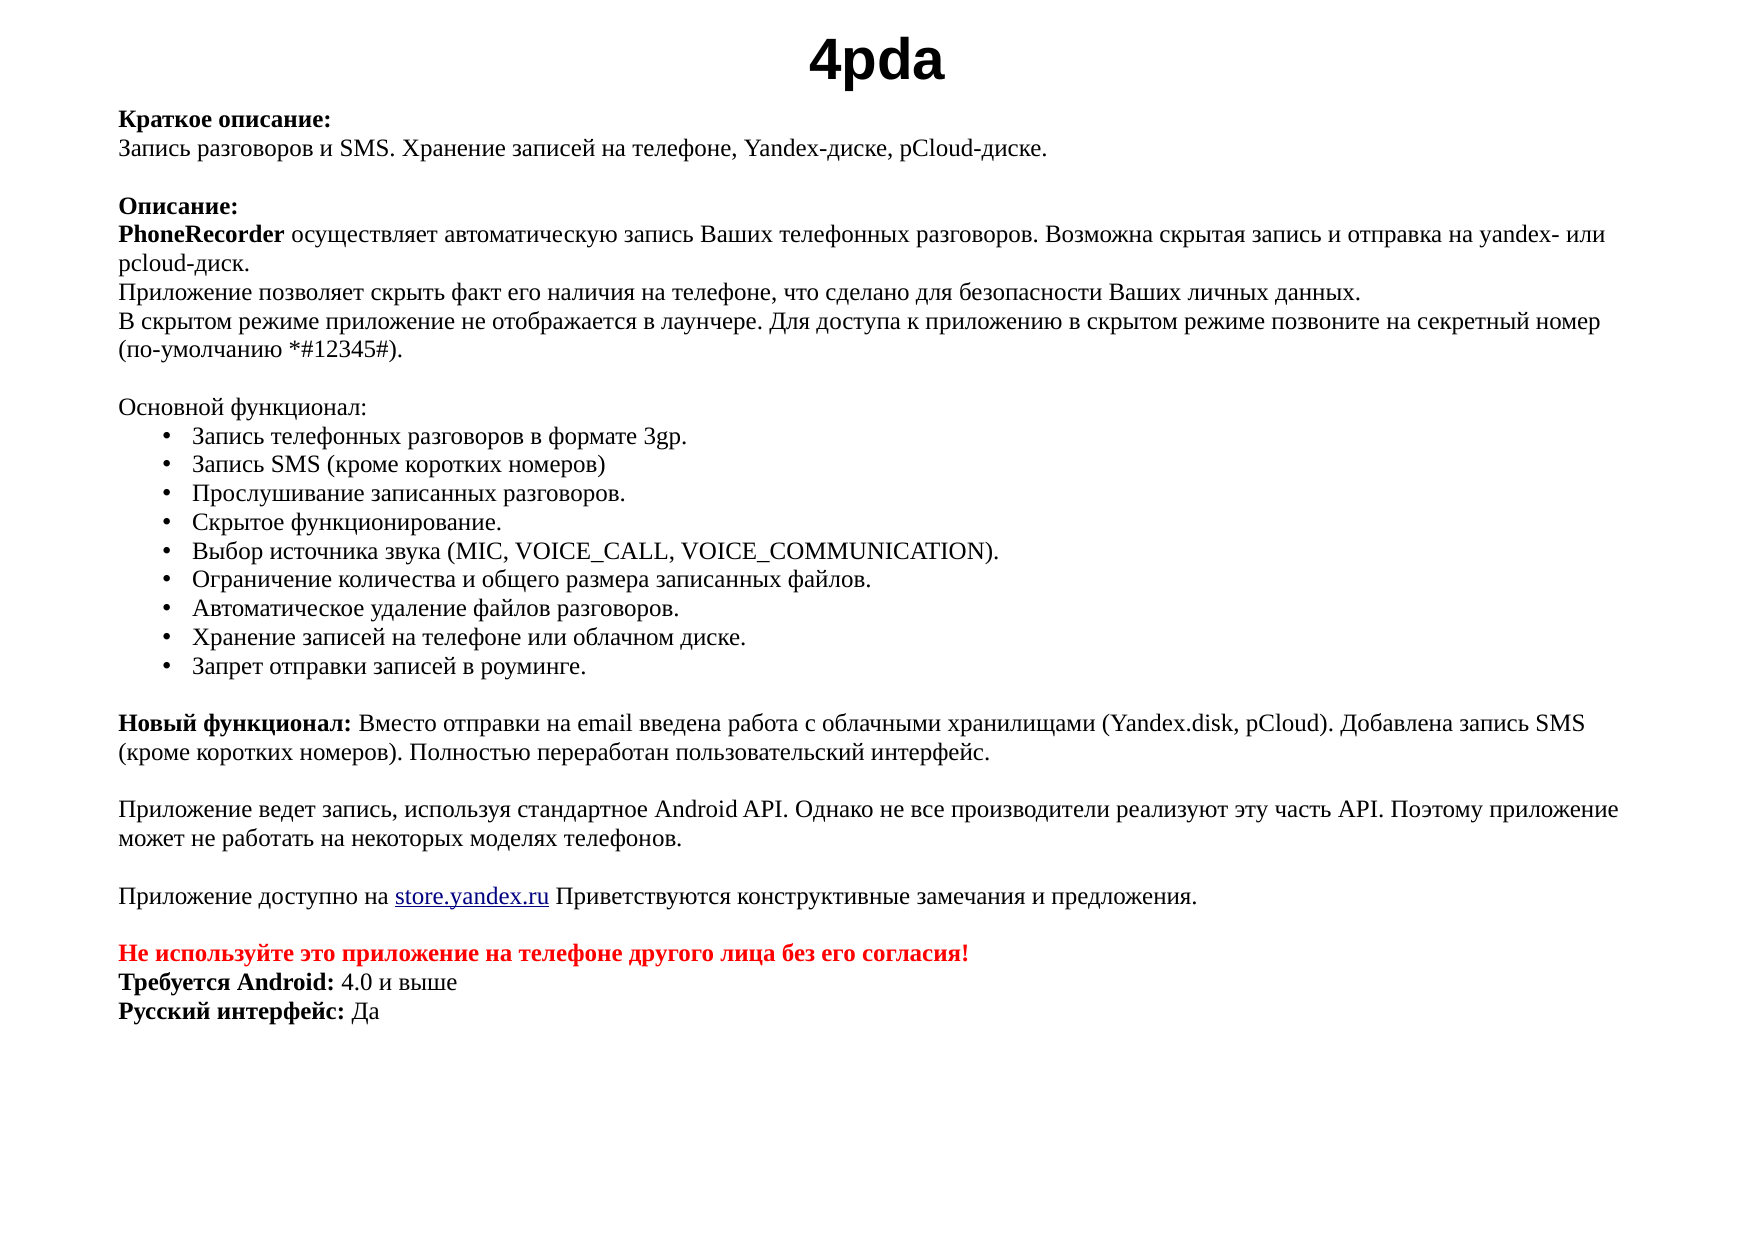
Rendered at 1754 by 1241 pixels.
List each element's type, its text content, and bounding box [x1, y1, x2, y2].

list Скрытое функционирование. [162, 507, 1636, 536]
list Запрет отправки записей в роуминге. [162, 651, 1636, 679]
list Ограничение количества и общего размера записанных файлов. [162, 564, 1636, 593]
text Основной функционал: [118, 363, 1636, 421]
text В скрытом режиме приложение не отображается в лаунчере. Для доступа к приложению в скрытом режиме позвоните на секретный номер (по-умолчанию *#12345#). [118, 306, 1636, 363]
text Краткое описание: Запись разговоров и SMS. Хранение записей на телефоне, Yandex-диске, pCloud-диске. Описание: PhoneRecorder осуществляет автоматическую запись Ваших телефонных разговоров. Возможна скрытая запись и отправка на yandex- или pcloud-диск. Приложение позволяет скрыть факт его наличия на телефоне, что сделано для безопасности Ваших личных данных. [118, 104, 1636, 306]
title 4pda [118, 25, 1636, 92]
list Автоматическое удаление файлов разговоров. [162, 593, 1636, 622]
list Запись телефонных разговоров в формате 3gp. [162, 421, 1636, 449]
text Новый функционал: Вместо отправки на email введена работа с облачными хранилищами (Yandex.disk, pCloud). Добавлена запись SMS (кроме коротких номеров). Полностью переработан пользовательский интерфейс. Приложение ведет запись, используя стандартное Android API. Однако не все производители реализуют эту часть API. Поэтому приложение может не работать на некоторых моделях телефонов. Приложение доступно на store.yandex.ru Приветствуются конструктивные замечания и предложения. Не используйте это приложение на телефоне другого лица без его согласия! Требуется Android: 4.0 и выше Русский интерфейс: Да [118, 679, 1636, 1024]
list Выбор источника звука (MIC, VOICE_CALL, VOICE_COMMUNICATION). [162, 536, 1636, 564]
list Прослушивание записанных разговоров. [162, 478, 1636, 507]
list Запись SMS (кроме коротких номеров) [162, 449, 1636, 478]
list Хранение записей на телефоне или облачном диске. [162, 622, 1636, 651]
